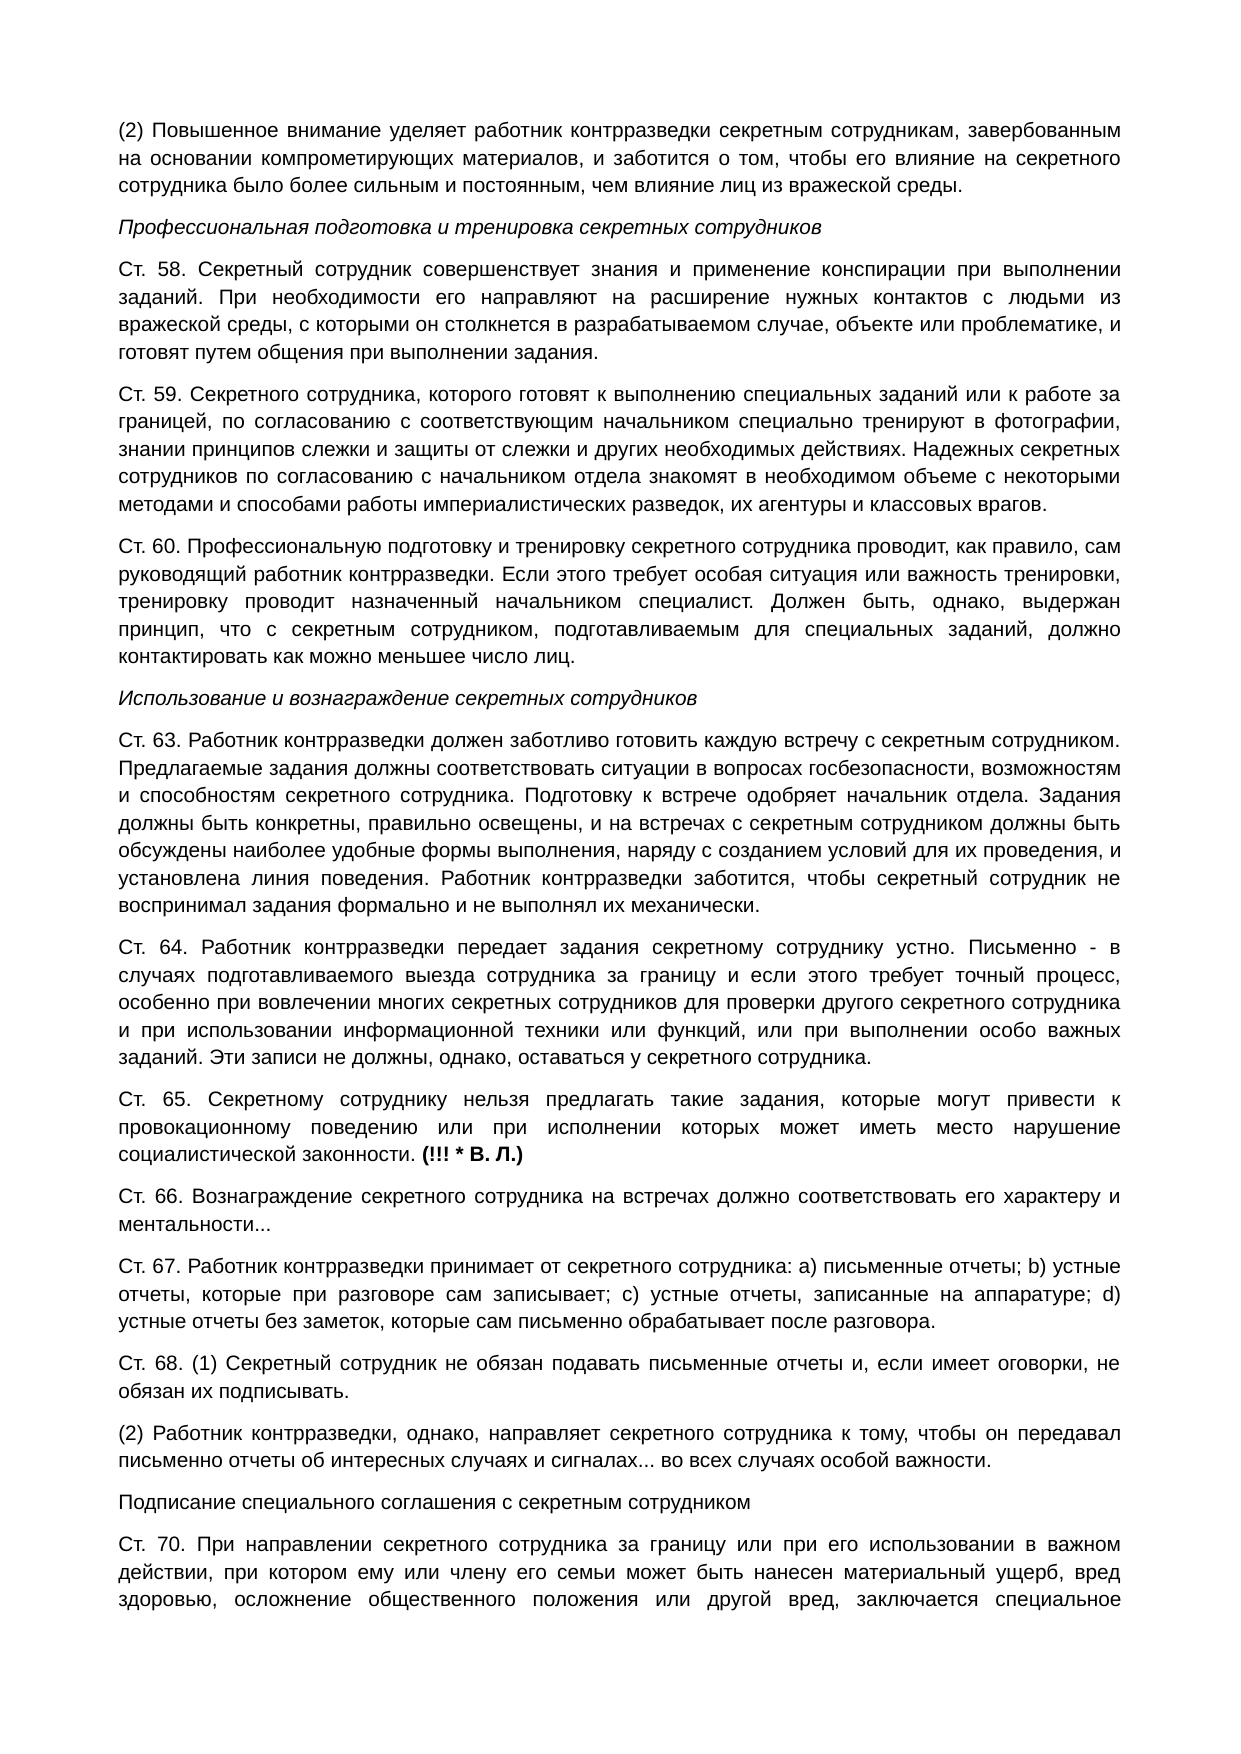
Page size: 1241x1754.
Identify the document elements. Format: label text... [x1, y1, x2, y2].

text Профессиональная подготовка и тренировка секретных сотрудников [118, 215, 1122, 239]
text Ст. 64. Работник контрразведки передает задания секретному сотруднику устно. Письменно - в случаях подготавливаемого выезда сотрудника за границу и если этого требует точный процесс, особенно при вовлечении многих секретных сотрудников для проверки другого секретного сотрудника и при использовании информационной техники или функций, или при выполнении особо важных заданий. Эти записи не должны, однако, оставаться у секретного сотрудника. [118, 935, 1122, 1069]
text Ст. 63. Работник контрразведки должен заботливо готовить каждую встречу с секретным сотрудником. Предлагаемые задания должны соответствовать ситуации в вопросах госбезопасности, возможностям и способностям секретного сотрудника. Подготовку к встрече одобряет начальник отдела. Задания должны быть конкретны, правильно освещены, и на встречах с секретным сотрудником должны быть обсуждены наиболее удобные формы выполнения, наряду с созданием условий для их проведения, и установлена линия поведения. Работник контрразведки заботится, чтобы секретный сотрудник не воспринимал задания формально и не выполнял их механически. [118, 728, 1122, 917]
text Ст. 65. Секретному сотруднику нельзя предлагать такие задания, которые могут привести к провокационному поведению или при исполнении которых может иметь место нарушение социалистической законности. (!!! * В. Л.) [118, 1087, 1122, 1166]
text (2) Повышенное внимание уделяет работник контрразведки секретным сотрудникам, завербованным на основании компрометирующих материалов, и заботится о том, чтобы его влияние на секретного сотрудника было более сильным и постоянным, чем влияние лиц из вражеской среды. [118, 118, 1122, 197]
text Подписание специального соглашения с секретным сотрудником [118, 1490, 1122, 1514]
text Ст. 70. При направлении секретного сотрудника за границу или при его использовании в важном действии, при котором ему или члену его семьи может быть нанесен материальный ущерб, вред здоровью, осложнение общественного положения или другой вред, заключается специальное [118, 1532, 1122, 1611]
text Ст. 58. Секретный сотрудник совершенствует знания и применение конспирации при выполнении заданий. При необходимости его направляют на расширение нужных контактов с людьми из вражеской среды, с которыми он столкнется в разрабатываемом случае, объекте или проблематике, и готовят путем общения при выполнении задания. [118, 257, 1122, 364]
text (2) Работник контрразведки, однако, направляет секретного сотрудника к тому, чтобы он передавал письменно отчеты об интересных случаях и сигналах... во всех случаях особой важности. [118, 1421, 1122, 1472]
text Ст. 66. Вознаграждение секретного сотрудника на встречах должно соответствовать его характеру и ментальности... [118, 1184, 1122, 1236]
text Ст. 59. Секретного сотрудника, которого готовят к выполнению специальных заданий или к работе за границей, по согласованию с соответствующим начальником специально тренируют в фотографии, знании принципов слежки и защиты от слежки и других необходимых действиях. Надежных секретных сотрудников по согласованию с начальником отдела знакомят в необходимом объеме с некоторыми методами и способами работы империалистических разведок, их агентуры и классовых врагов. [118, 382, 1122, 516]
text Ст. 68. (1) Секретный сотрудник не обязан подавать письменные отчеты и, если имеет оговорки, не обязан их подписывать. [118, 1351, 1122, 1402]
text Ст. 67. Работник контрразведки принимает от секретного сотрудника: а) письменные отчеты; b) устные отчеты, которые при разговоре сам записывает; с) устные отчеты, записанные на аппаратуре; d) устные отчеты без заметок, которые сам письменно обрабатывает после разговора. [118, 1254, 1122, 1333]
text Ст. 60. Профессиональную подготовку и тренировку секретного сотрудника проводит, как правило, сам руководящий работник контрразведки. Если этого требует особая ситуация или важность тренировки, тренировку проводит назначенный начальником специалист. Должен быть, однако, выдержан принцип, что с секретным сотрудником, подготавливаемым для специальных заданий, должно контактировать как можно меньшее число лиц. [118, 534, 1122, 668]
text Использование и вознаграждение секретных сотрудников [118, 686, 1122, 710]
